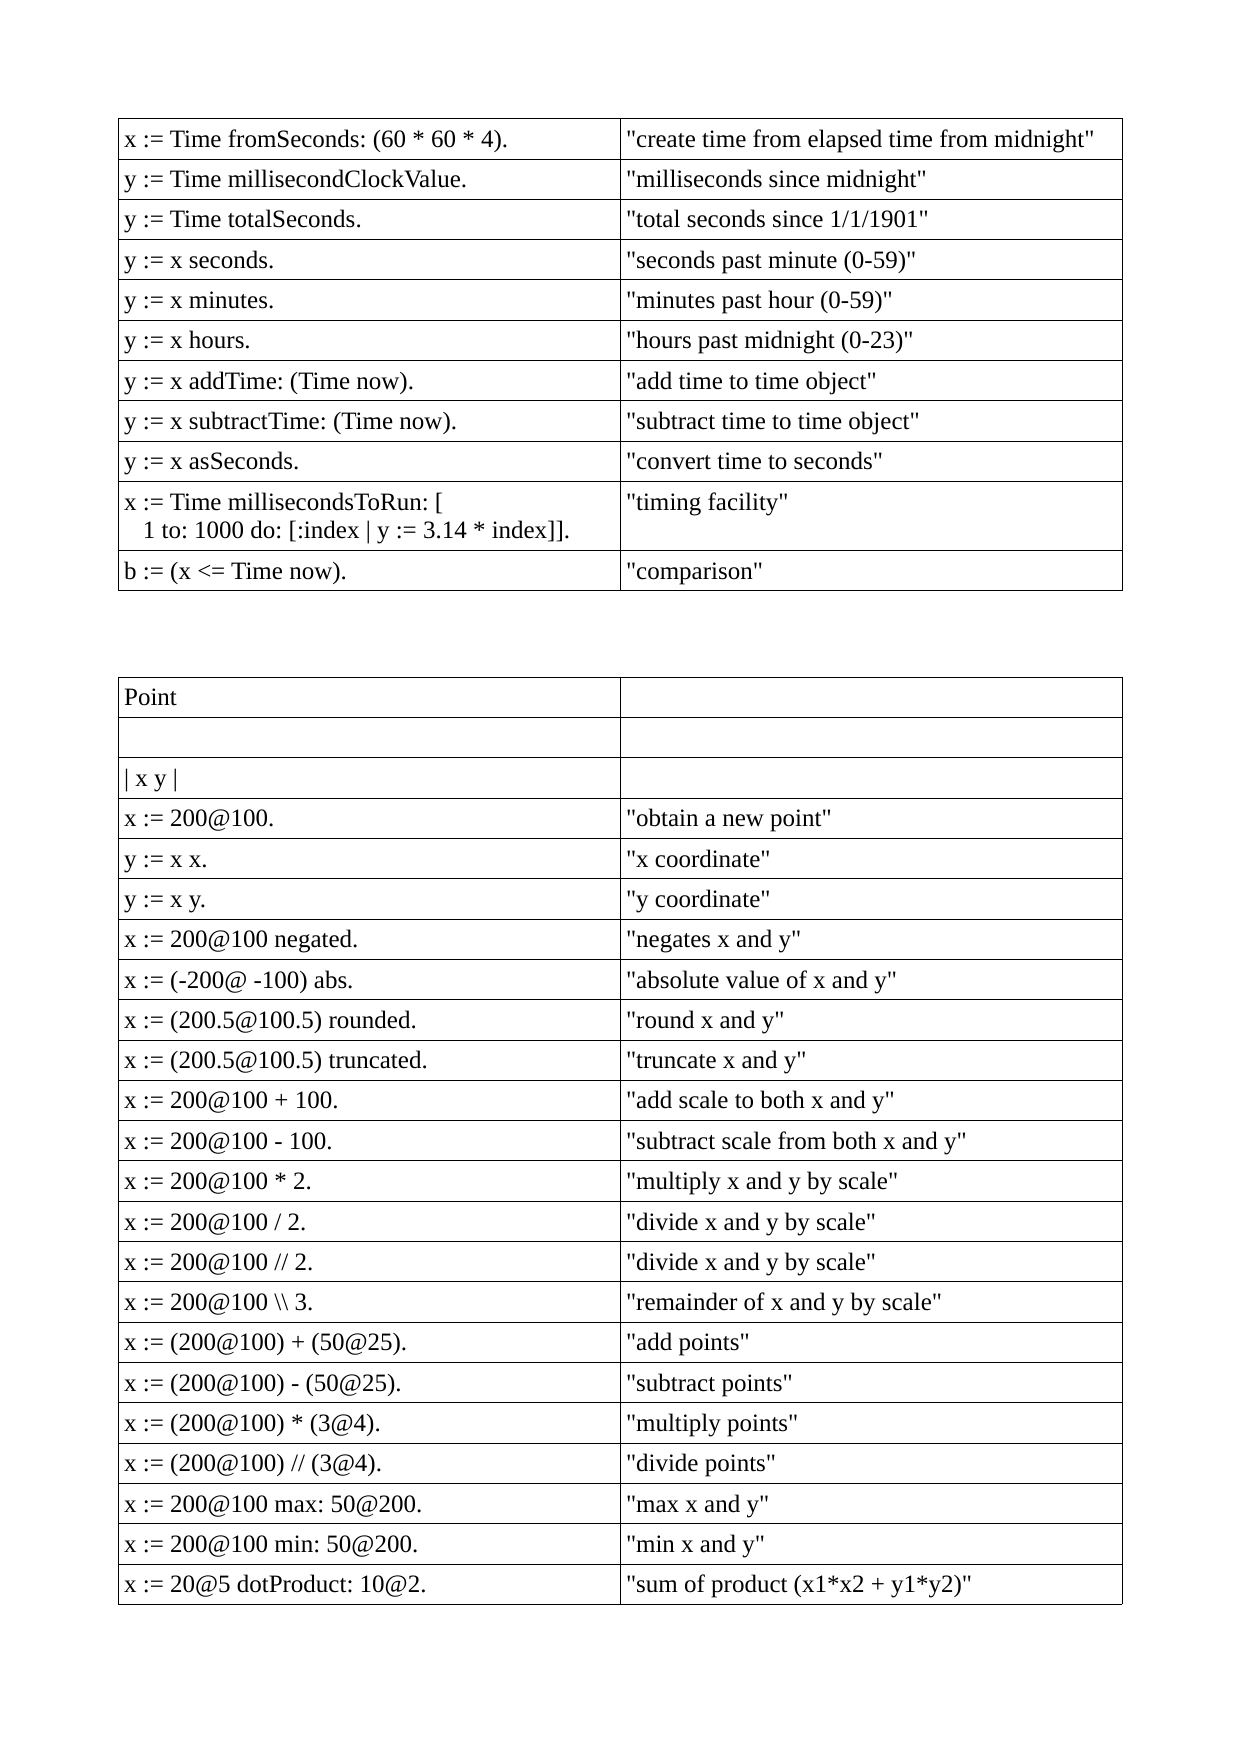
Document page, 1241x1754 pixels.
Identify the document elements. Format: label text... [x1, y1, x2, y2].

table_cell "divide x and y by scale" [621, 1242, 1122, 1281]
table_cell "negates x and y" [621, 920, 1122, 959]
table_cell "total seconds since 1/1/1901" [621, 200, 1122, 239]
table_cell y := Time totalSeconds. [119, 200, 620, 239]
table_cell x := 200@100 - 100. [119, 1121, 620, 1160]
table_cell x := (200.5@100.5) truncated. [119, 1041, 620, 1080]
table_cell x := 200@100 max: 50@200. [119, 1484, 620, 1523]
table_cell y := x x. [119, 839, 620, 878]
table_cell x := (200@100) + (50@25). [119, 1323, 620, 1362]
table_cell "sum of product (x1*x2 + y1*y2)" [621, 1565, 1122, 1604]
table_cell "add scale to both x and y" [621, 1081, 1122, 1120]
table_cell b := (x <= Time now). [119, 551, 620, 590]
table_cell y := x seconds. [119, 240, 620, 279]
table_cell "minutes past hour (0-59)" [621, 280, 1122, 320]
table_cell | x y | [119, 758, 620, 798]
table_cell x := 200@100 negated. [119, 920, 620, 959]
table_cell "subtract scale from both x and y" [621, 1121, 1122, 1160]
table_cell x := (200.5@100.5) rounded. [119, 1000, 620, 1039]
table_cell "comparison" [621, 551, 1122, 590]
table_cell "seconds past minute (0-59)" [621, 240, 1122, 279]
table_cell x := 200@100 + 100. [119, 1081, 620, 1120]
table_header [621, 678, 1122, 717]
table_cell "add time to time object" [621, 361, 1122, 400]
table_cell "obtain a new point" [621, 799, 1122, 838]
table_cell x := (-200@ -100) abs. [119, 960, 620, 999]
table_cell "multiply x and y by scale" [621, 1161, 1122, 1201]
table_cell [621, 718, 1122, 757]
table_cell "subtract points" [621, 1363, 1122, 1402]
table_cell x := 200@100. [119, 799, 620, 838]
table_cell "hours past midnight (0-23)" [621, 321, 1122, 360]
table_cell "remainder of x and y by scale" [621, 1282, 1122, 1322]
table_cell y := x addTime: (Time now). [119, 361, 620, 400]
table_cell y := x minutes. [119, 280, 620, 320]
table_cell "round x and y" [621, 1000, 1122, 1039]
table_cell y := x asSeconds. [119, 442, 620, 481]
table_cell "subtract time to time object" [621, 401, 1122, 441]
table_cell "milliseconds since midnight" [621, 160, 1122, 199]
table_cell y := x y. [119, 879, 620, 918]
table_cell "max x and y" [621, 1484, 1122, 1523]
table_cell x := 200@100 / 2. [119, 1202, 620, 1241]
table_cell "add points" [621, 1323, 1122, 1362]
table_cell "convert time to seconds" [621, 442, 1122, 481]
table_header Point [119, 678, 620, 717]
table_cell y := x subtractTime: (Time now). [119, 401, 620, 441]
table_cell y := x hours. [119, 321, 620, 360]
table_cell "multiply points" [621, 1403, 1122, 1443]
table_cell x := 20@5 dotProduct: 10@2. [119, 1565, 620, 1604]
table_cell x := 200@100 min: 50@200. [119, 1524, 620, 1563]
table_cell x := (200@100) * (3@4). [119, 1403, 620, 1443]
table_cell "y coordinate" [621, 879, 1122, 918]
table_cell "timing facility" [621, 482, 1122, 550]
table_cell [621, 758, 1122, 798]
table_cell x := 200@100 \\ 3. [119, 1282, 620, 1322]
table_cell "divide points" [621, 1444, 1122, 1483]
table_cell y := Time millisecondClockValue. [119, 160, 620, 199]
table_cell x := (200@100) - (50@25). [119, 1363, 620, 1402]
table_cell x := 200@100 * 2. [119, 1161, 620, 1201]
table_cell "x coordinate" [621, 839, 1122, 878]
table_cell "min x and y" [621, 1524, 1122, 1563]
table_cell "divide x and y by scale" [621, 1202, 1122, 1241]
table_cell "truncate x and y" [621, 1041, 1122, 1080]
table_cell "absolute value of x and y" [621, 960, 1122, 999]
table_cell [119, 718, 620, 757]
table_cell x := Time fromSeconds: (60 * 60 * 4). [119, 119, 620, 158]
table_cell x := 200@100 // 2. [119, 1242, 620, 1281]
table_cell x := (200@100) // (3@4). [119, 1444, 620, 1483]
table_cell "create time from elapsed time from midnight" [621, 119, 1122, 158]
table_cell x := Time millisecondsToRun: [ 1 to: 1000 do: [:index | y := 3.14 * index]]. [119, 482, 620, 550]
